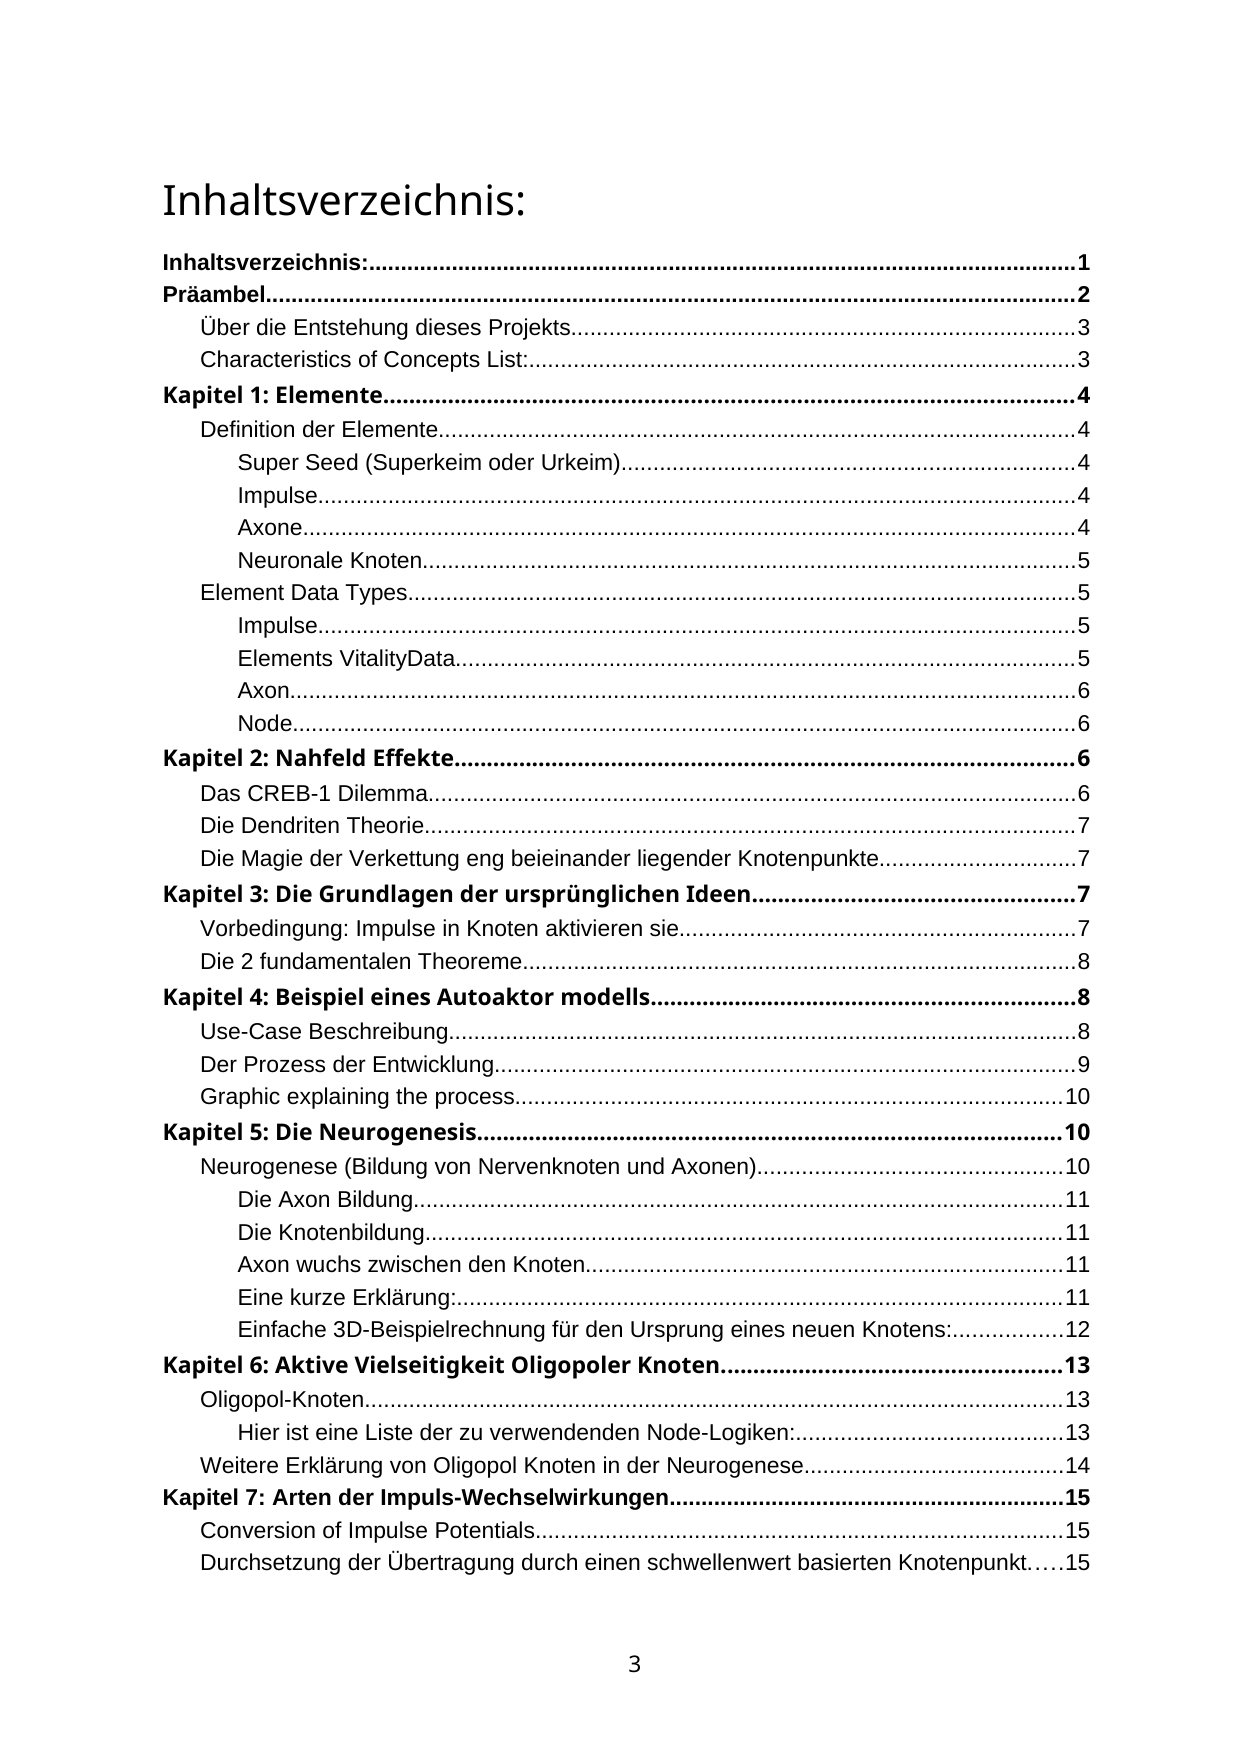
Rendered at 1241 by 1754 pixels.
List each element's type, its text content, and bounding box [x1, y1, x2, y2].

text Einfache 3D-Beispielrechnung für den Ursprung eines neuen Knotens: 12 [237, 1316, 1090, 1343]
text Neuronale Knoten 5 [237, 547, 1090, 573]
text Das CREB-1 Dilemma 6 [200, 780, 1090, 806]
text Kapitel 4: Beispiel eines Autoaktor modells 8 [162, 980, 1090, 1012]
text Die Knotenbildung 11 [237, 1218, 1090, 1245]
text Präambel 2 [162, 281, 1090, 307]
text Kapitel 2: Nahfeld Effekte 6 [162, 742, 1090, 774]
text Die Dendriten Theorie 7 [200, 812, 1090, 839]
text Inhaltsverzeichnis: 1 [162, 248, 1090, 275]
text Axon wuchs zwischen den Knoten 11 [237, 1251, 1090, 1277]
text Graphic explaining the process 10 [200, 1083, 1090, 1109]
text Durchsetzung der Übertragung durch einen schwellenwert basierten Knotenpunkt 15 [200, 1549, 1090, 1576]
text Hier ist eine Liste der zu verwendenden Node-Logiken: 13 [237, 1419, 1090, 1445]
text Use-Case Beschreibung 8 [200, 1018, 1090, 1044]
text Weitere Erklärung von Oligopol Knoten in der Neurogenese 14 [200, 1452, 1090, 1478]
text Vorbedingung: Impulse in Knoten aktivieren sie 7 [200, 915, 1090, 942]
text Element Data Types 5 [200, 579, 1090, 606]
text Die Axon Bildung 11 [237, 1186, 1090, 1212]
text Elements VitalityData 5 [237, 644, 1090, 671]
text Node 6 [237, 710, 1090, 736]
text Kapitel 6: Aktive Vielseitigkeit Oligopoler Knoten. 13 [162, 1349, 1090, 1380]
text Kapitel 7: Arten der Impuls-Wechselwirkungen 15 [162, 1484, 1090, 1511]
text Die Magie der Verkettung eng beieinander liegender Knotenpunkte 7 [200, 845, 1090, 871]
text Die 2 fundamentalen Theoreme 8 [200, 948, 1090, 974]
text Impulse 5 [237, 612, 1090, 638]
text Oligopol-Knoten 13 [200, 1386, 1090, 1413]
text Definition der Elemente 4 [200, 416, 1090, 443]
text Kapitel 3: Die Grundlagen der ursprünglichen Ideen 7 [162, 878, 1090, 909]
text Neurogenese (Bildung von Nervenknoten und Axonen) 10 [200, 1153, 1090, 1179]
text Über die Entstehung dieses Projekts 3 [200, 314, 1090, 340]
text Characteristics of Concepts List: 3 [200, 346, 1090, 373]
subtitle Inhaltsverzeichnis: [162, 171, 1090, 228]
text Axon 6 [237, 677, 1090, 703]
text Der Prozess der Entwicklung 9 [200, 1051, 1090, 1077]
text Conversion of Impulse Potentials 15 [200, 1517, 1090, 1543]
text Eine kurze Erklärung: 11 [237, 1284, 1090, 1310]
text Super Seed (Superkeim oder Urkeim) 4 [237, 449, 1090, 475]
text Kapitel 5: Die Neurogenesis 10 [162, 1116, 1090, 1147]
text Impulse 4 [237, 482, 1090, 508]
text Kapitel 1: Elemente 4 [162, 379, 1090, 410]
text Axone 4 [237, 514, 1090, 541]
